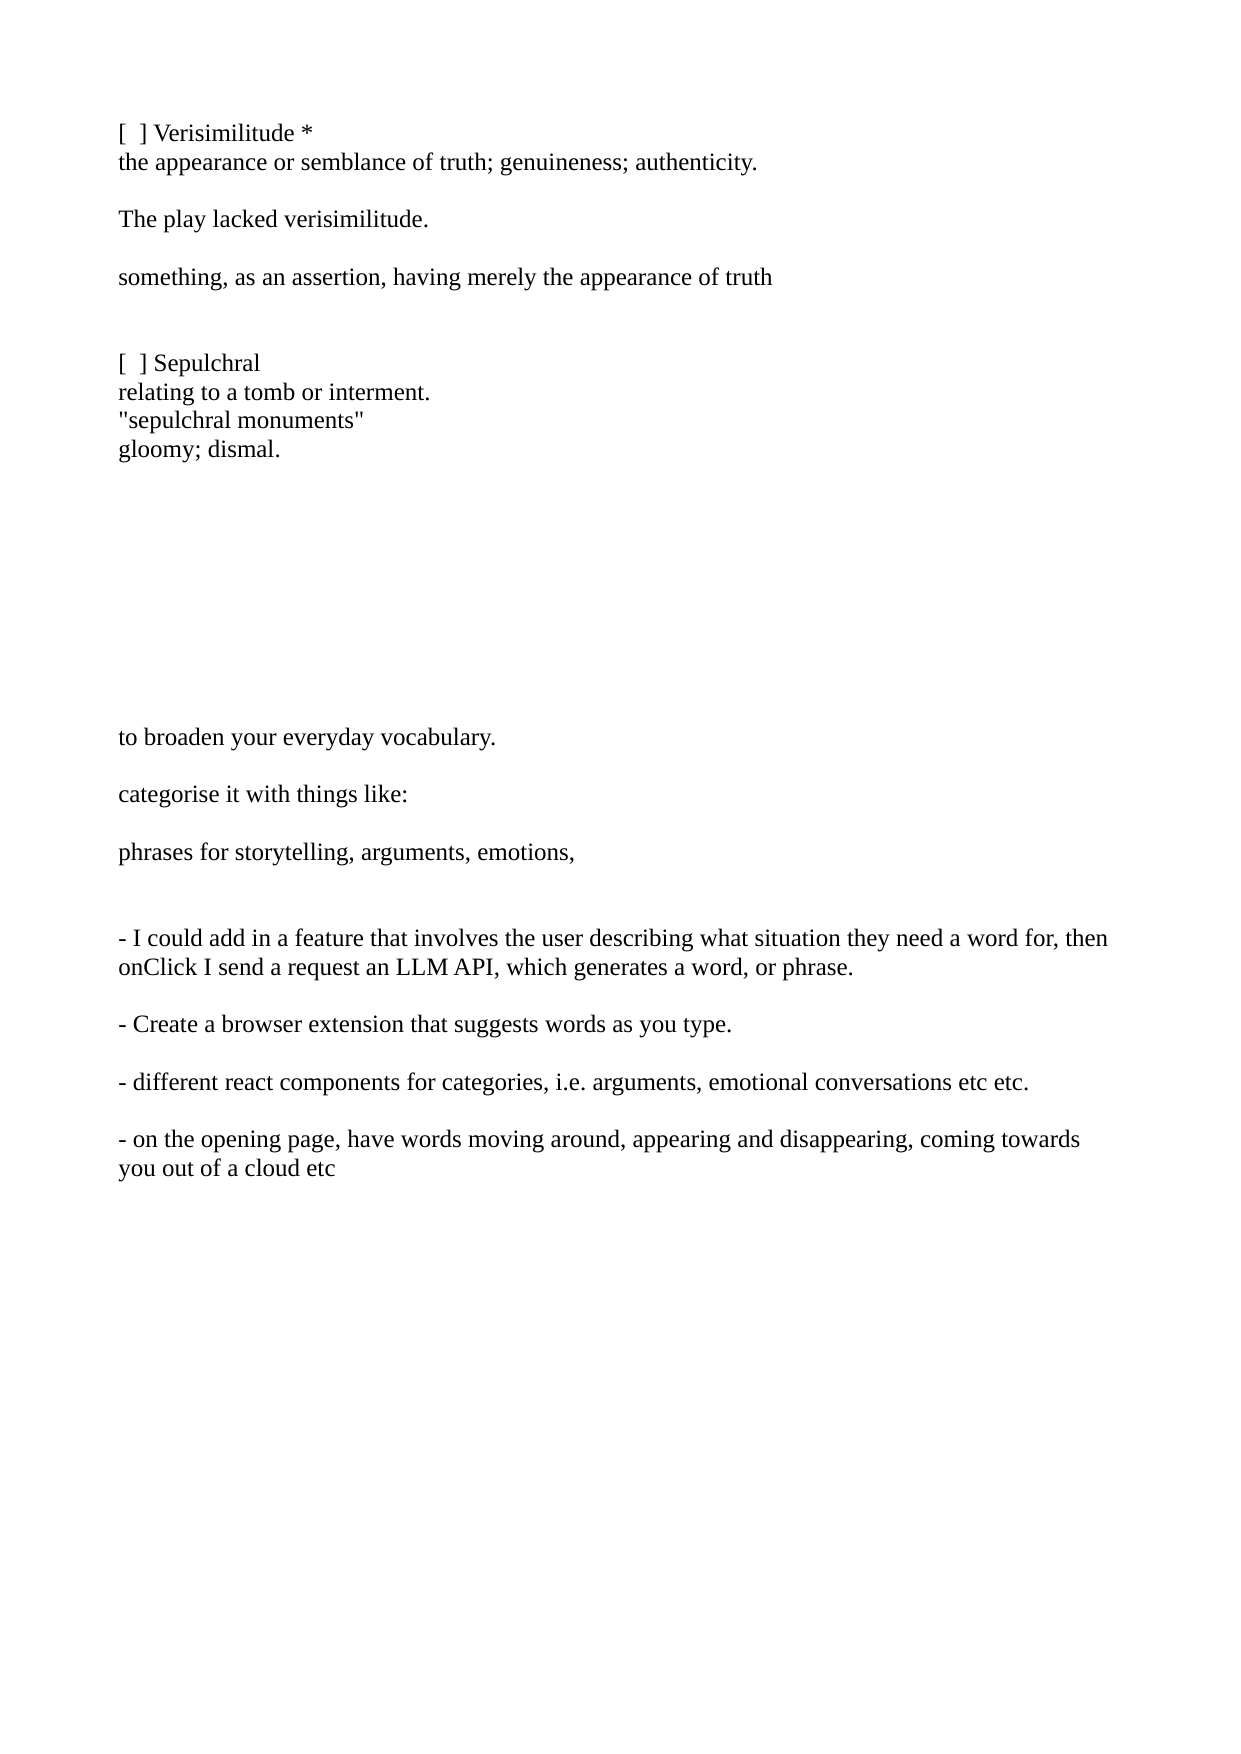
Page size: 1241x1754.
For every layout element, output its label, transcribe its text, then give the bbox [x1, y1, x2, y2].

text - on the opening page, have words moving around, appearing and disappearing, coming towards you out of a cloud etc [118, 1124, 1122, 1182]
text - Create a browser extension that suggests words as you type. [118, 1009, 1122, 1038]
text the appearance or semblance of truth; genuineness; authenticity. [118, 147, 1122, 176]
text [ ] Sepulchral [118, 348, 1122, 377]
text [ ] Verisimilitude * [118, 118, 1122, 147]
text to broaden your everyday vocabulary. [118, 722, 1122, 751]
text The play lacked verisimilitude. [118, 204, 1122, 233]
text phrases for storytelling, arguments, emotions, [118, 837, 1122, 866]
text something, as an assertion, having merely the appearance of truth [118, 262, 1122, 291]
text "sepulchral monuments" [118, 406, 1122, 434]
text relating to a tomb or interment. [118, 377, 1122, 406]
text gloomy; dismal. [118, 434, 1122, 463]
text - different react components for categories, i.e. arguments, emotional conversations etc etc. [118, 1067, 1122, 1096]
text - I could add in a feature that involves the user describing what situation they need a word for, then onClick I send a request an LLM API, which generates a word, or phrase. [118, 923, 1122, 981]
text categorise it with things like: [118, 779, 1122, 808]
